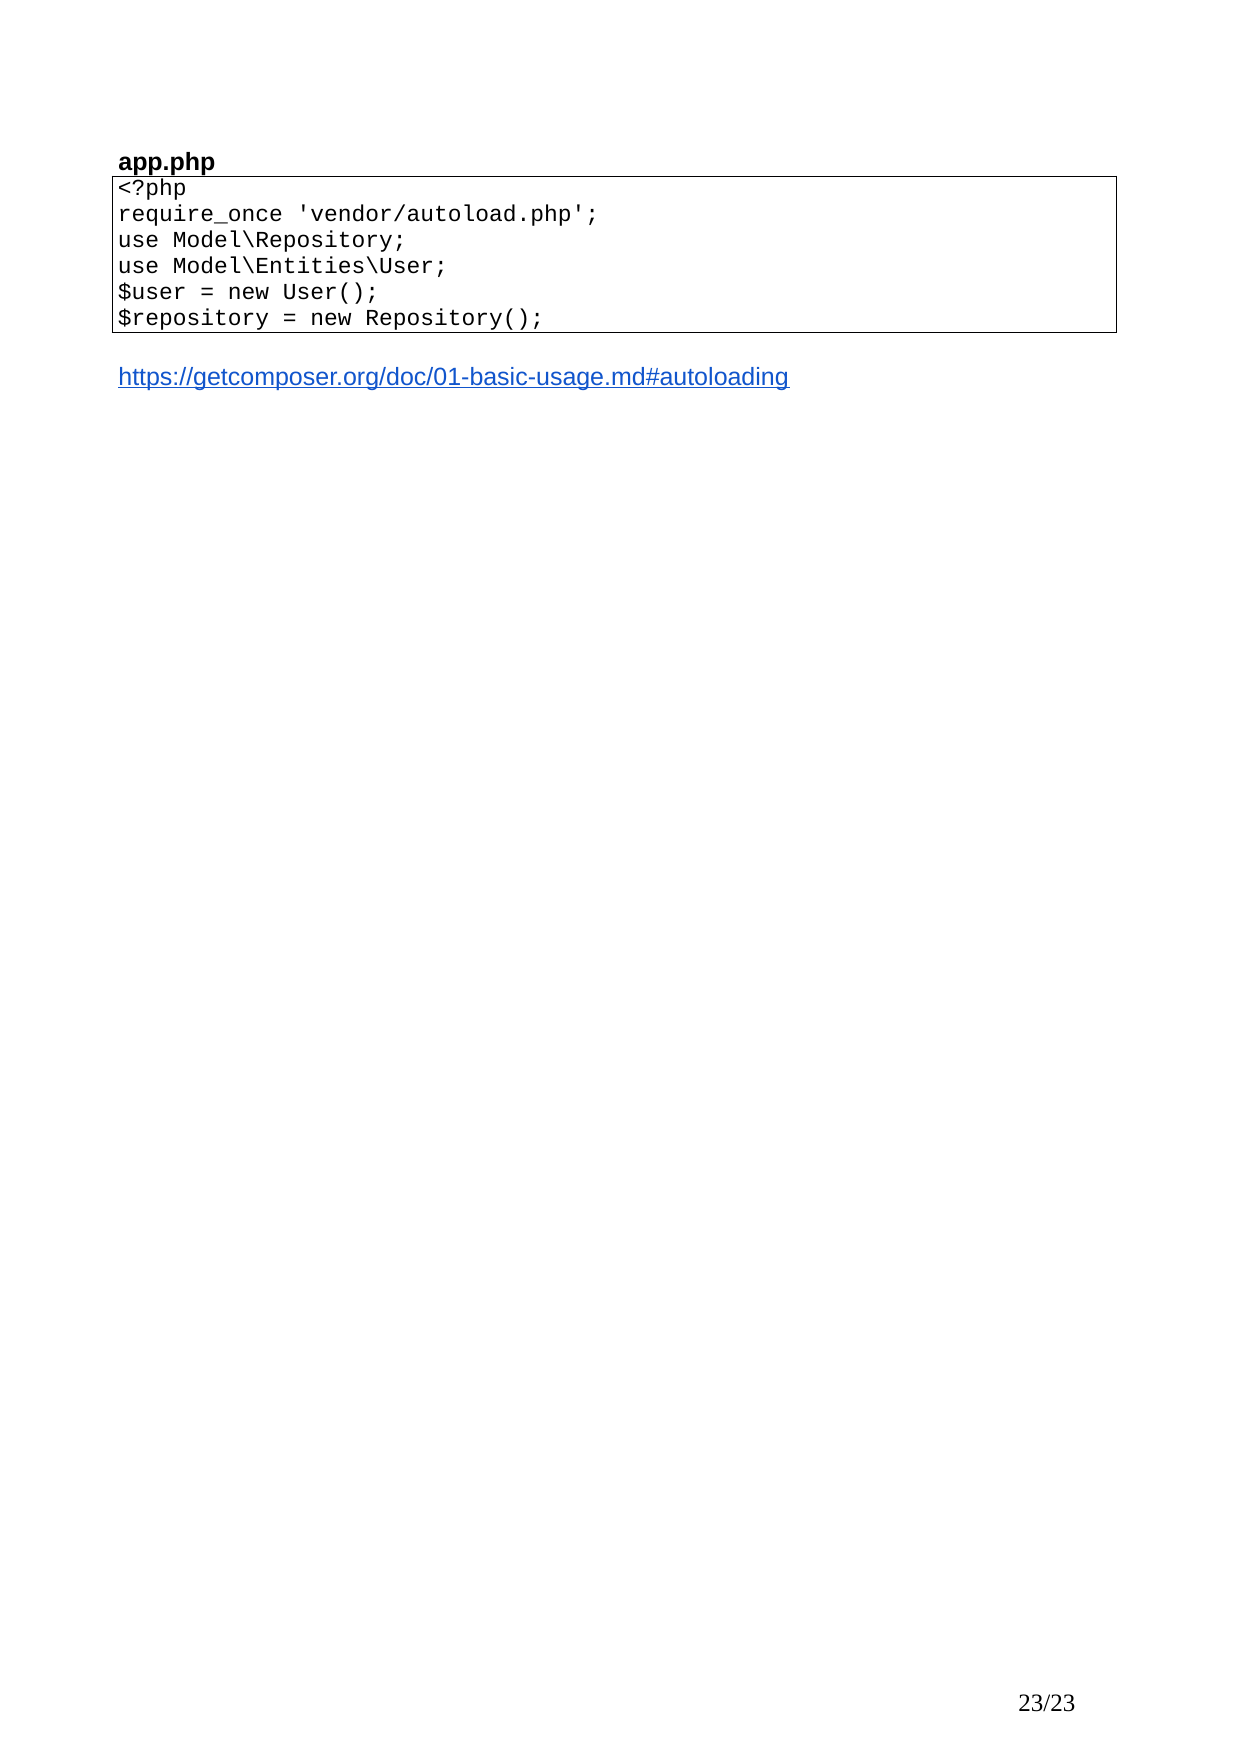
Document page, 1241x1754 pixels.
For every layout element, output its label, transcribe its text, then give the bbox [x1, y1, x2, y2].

text app.php [118, 147, 1122, 176]
table_header <?php require_once 'vendor/autoload.php'; use Model\Repository; use Model\Entities\User; $user = new User(); $repository = new Repository(); [113, 177, 1116, 332]
text https://getcomposer.org/doc/01-basic-usage.md#autoloading [118, 362, 1122, 391]
